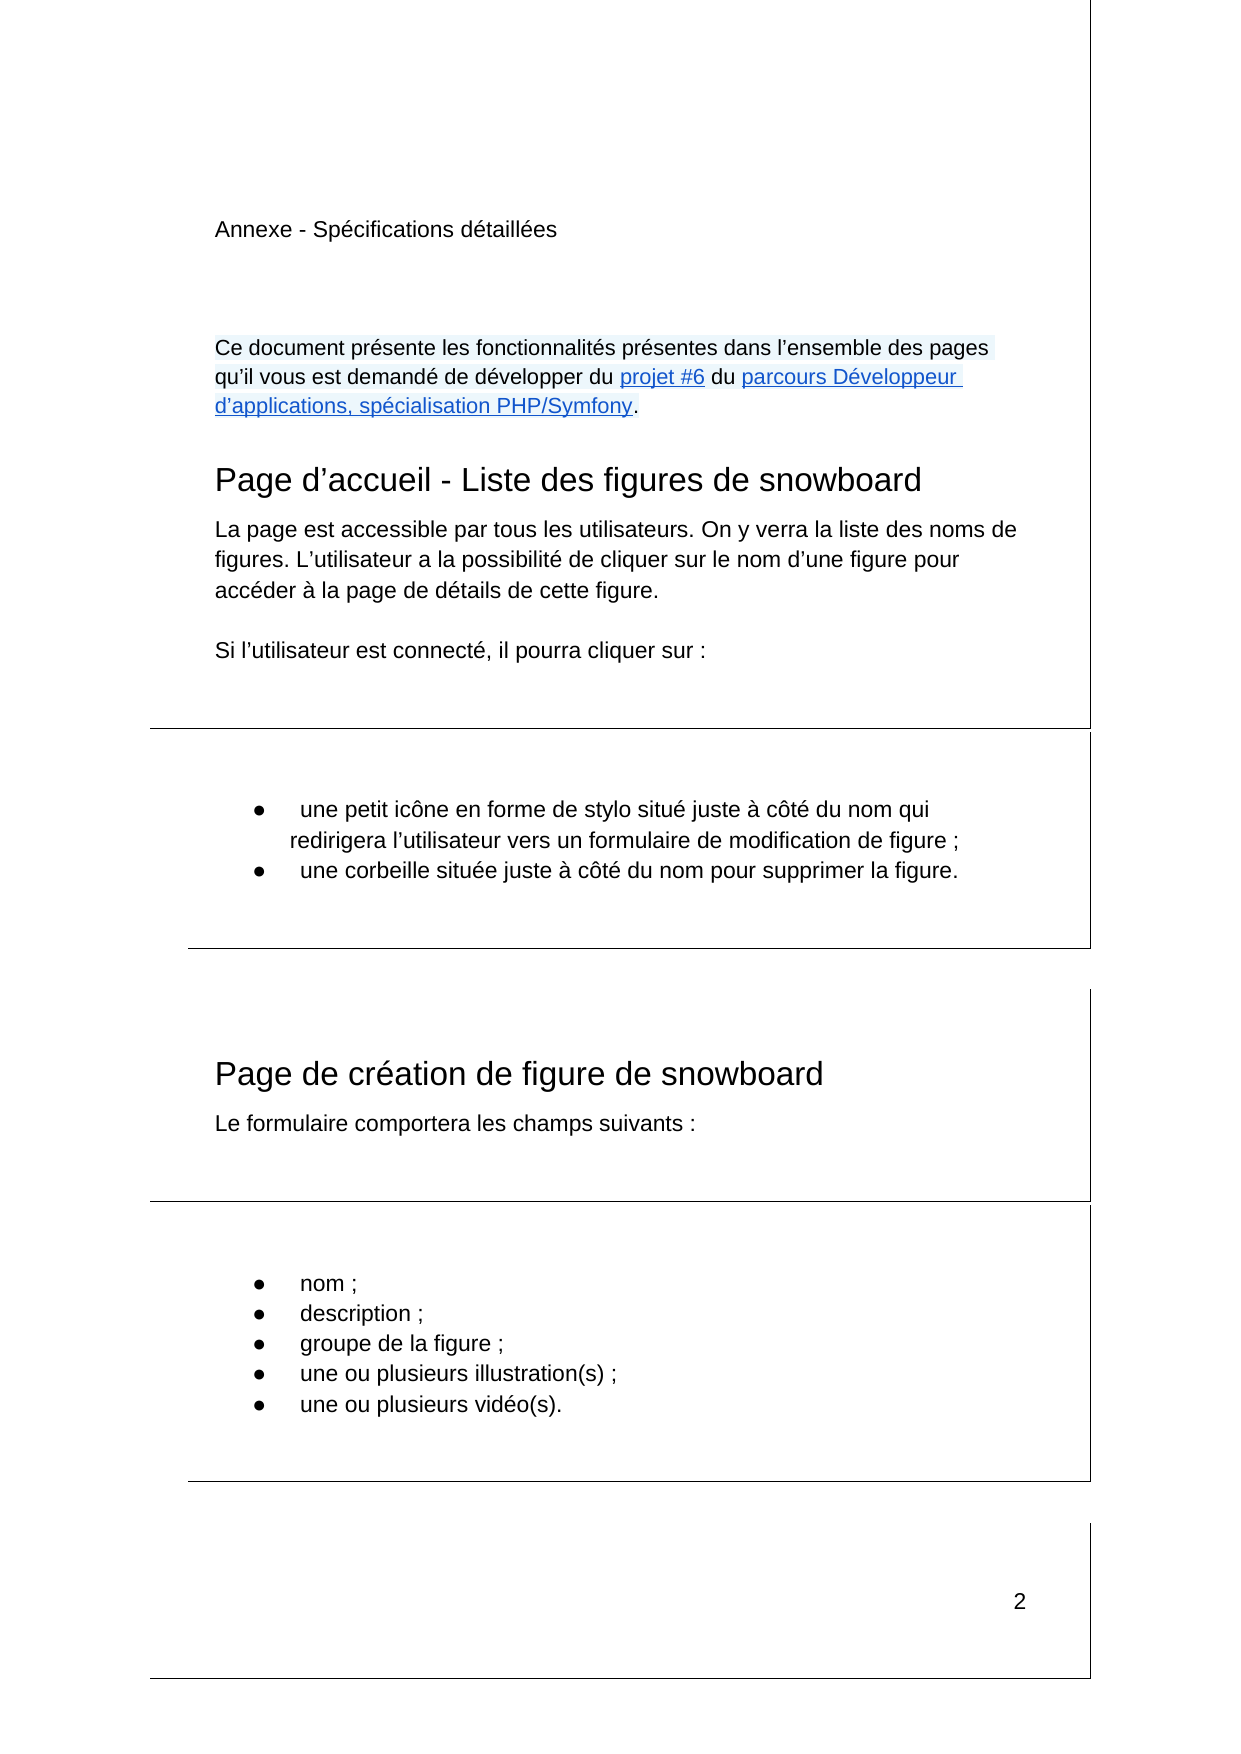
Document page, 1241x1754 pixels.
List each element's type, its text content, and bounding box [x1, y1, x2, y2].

text La page est accessible par tous les utilisateurs. On y verra la liste des noms de figures. L’utilisateur a la possibilité de cliquer sur le nom d’une figure pour accéder à la page de détails de cette figure. [150, 452, 1091, 572]
subtitle Page d’accueil - Liste des figures de snowboard [150, 395, 1091, 452]
text Si l’utilisateur est connecté, il pourra cliquer sur : [150, 572, 1091, 728]
list une petit icône en forme de stylo situé juste à côté du nom qui redirigera l’utilisateur vers un formulaire de modification de figure ; [187, 732, 1090, 792]
list groupe de la figure ; [187, 1266, 1091, 1296]
list description ; [187, 1235, 1091, 1266]
text Annexe - Spécifications détaillées [150, 151, 1091, 242]
text Le formulaire comportera les champs suivants : [150, 1046, 1091, 1201]
text Ce document présente les fonctionnalités présentes dans l’ensemble des pages qu’il vous est demandé de développer du projet #6 du parcours Développeur d’applications, spécialisation PHP/Symfony. [150, 271, 1091, 395]
list une corbeille située juste à côté du nom pour supprimer la figure. [187, 792, 1091, 948]
list une ou plusieurs vidéo(s). [187, 1326, 1091, 1482]
list une ou plusieurs illustration(s) ; [187, 1296, 1091, 1326]
subtitle Page de création de figure de snowboard [150, 989, 1090, 1046]
list nom ; [187, 1205, 1090, 1235]
